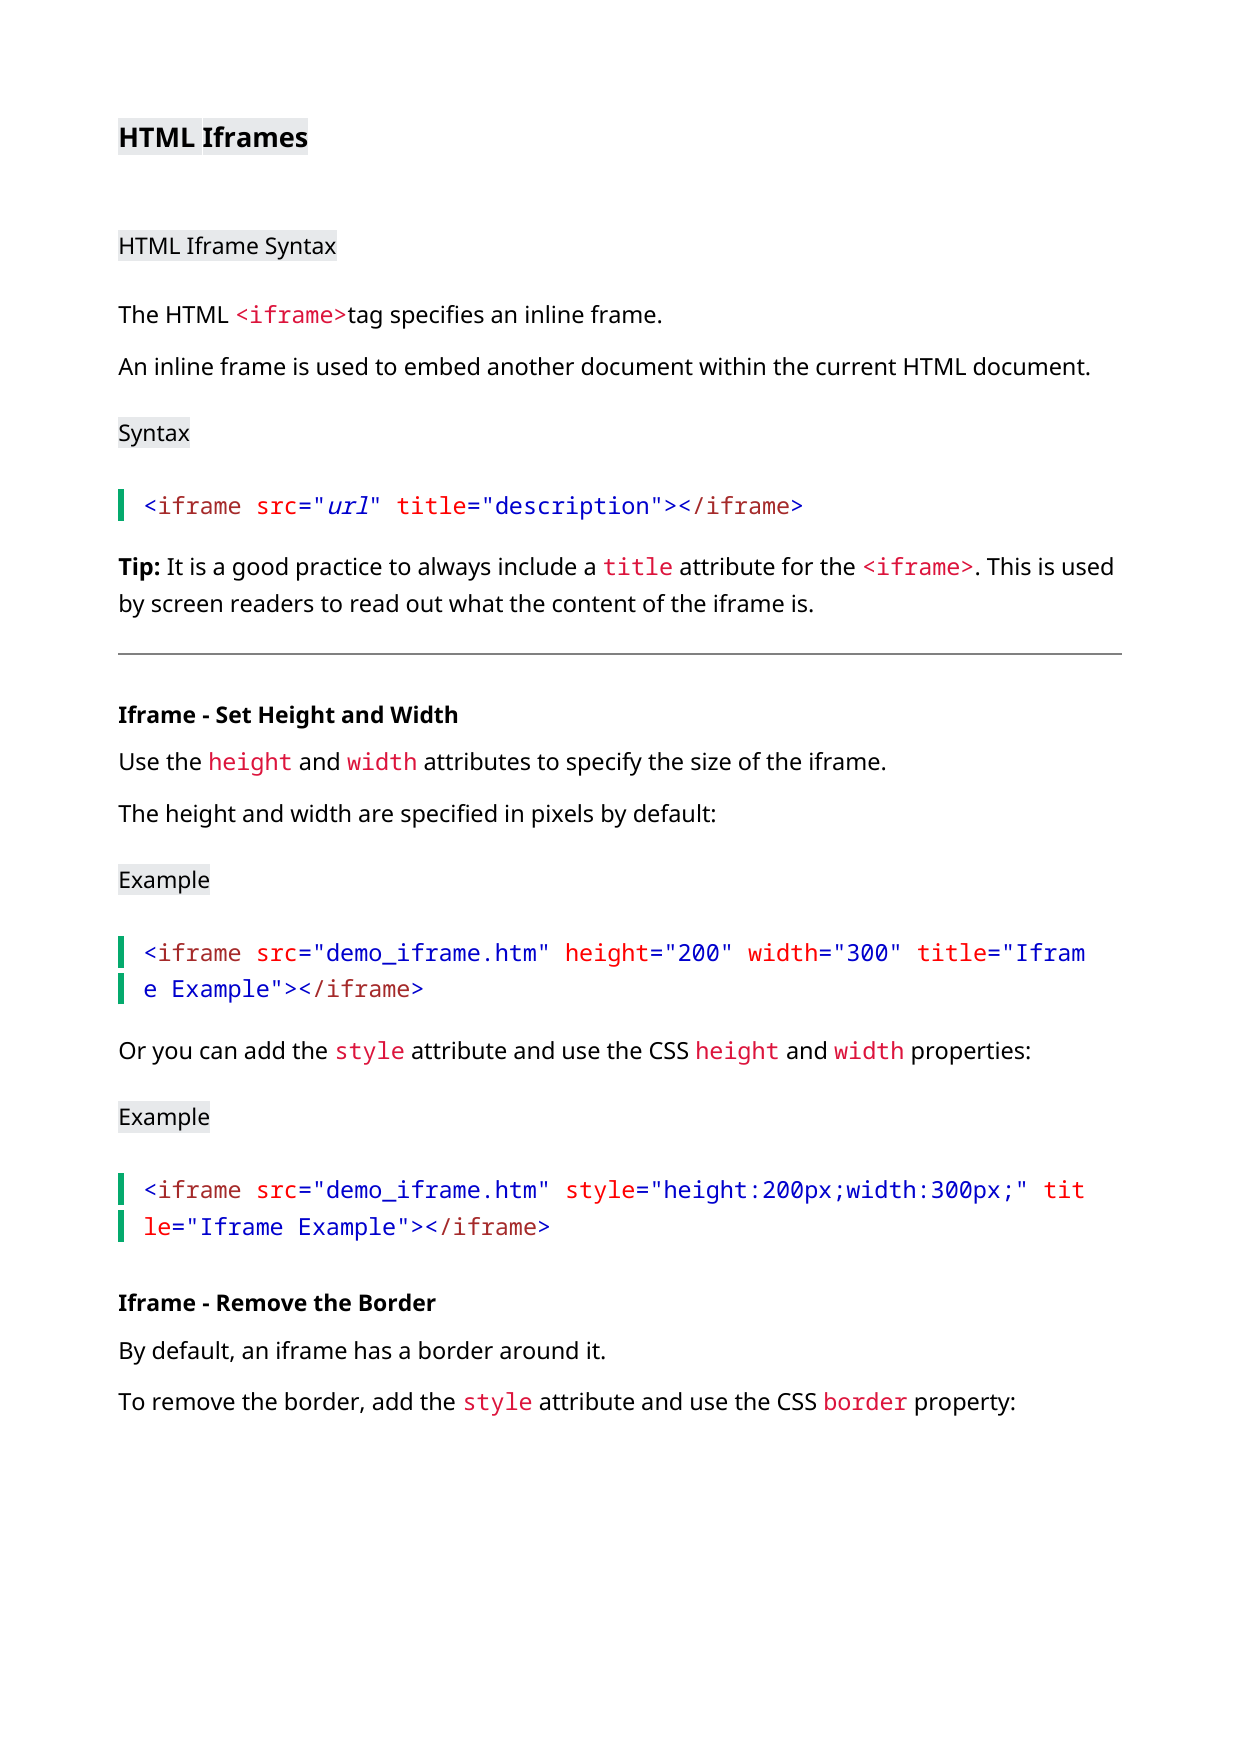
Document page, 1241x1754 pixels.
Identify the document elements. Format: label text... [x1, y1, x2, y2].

text By default, an iframe has a border around it. [118, 1334, 1122, 1366]
text The HTML <iframe>tag specifies an inline frame. [118, 299, 1122, 331]
text Tip: It is a good practice to always include a title attribute for the <iframe>. This is used by screen readers to read out what the content of the iframe is. [118, 551, 1122, 619]
text Use the height and width attributes to specify the size of the iframe. [118, 746, 1122, 778]
text Or you can add the style attribute and use the CSS height and width properties: [118, 1034, 1122, 1066]
text To remove the border, add the style attribute and use the CSS border property: [118, 1386, 1122, 1418]
subtitle HTML Iframes [118, 118, 1122, 155]
subtitle Example [118, 864, 1122, 895]
text The height and width are specified in pixels by default: [118, 797, 1122, 829]
text An inline frame is used to embed another document within the current HTML document. [118, 350, 1122, 382]
text <iframe src="demo_iframe.htm" height="200" width="300" title="Iframe Example"></iframe> [118, 936, 1122, 1004]
subtitle Syntax [118, 417, 1122, 448]
text <iframe src="demo_iframe.htm" style="height:200px;width:300px;" title="Iframe Example"></iframe> [118, 1173, 1122, 1242]
subtitle Example [118, 1101, 1122, 1133]
subtitle Iframe - Remove the Border [118, 1287, 1122, 1319]
subtitle HTML Iframe Syntax [118, 230, 1122, 261]
subtitle Iframe - Set Height and Width [118, 699, 1122, 730]
text <iframe src="url" title="description"></iframe> [124, 489, 1122, 521]
